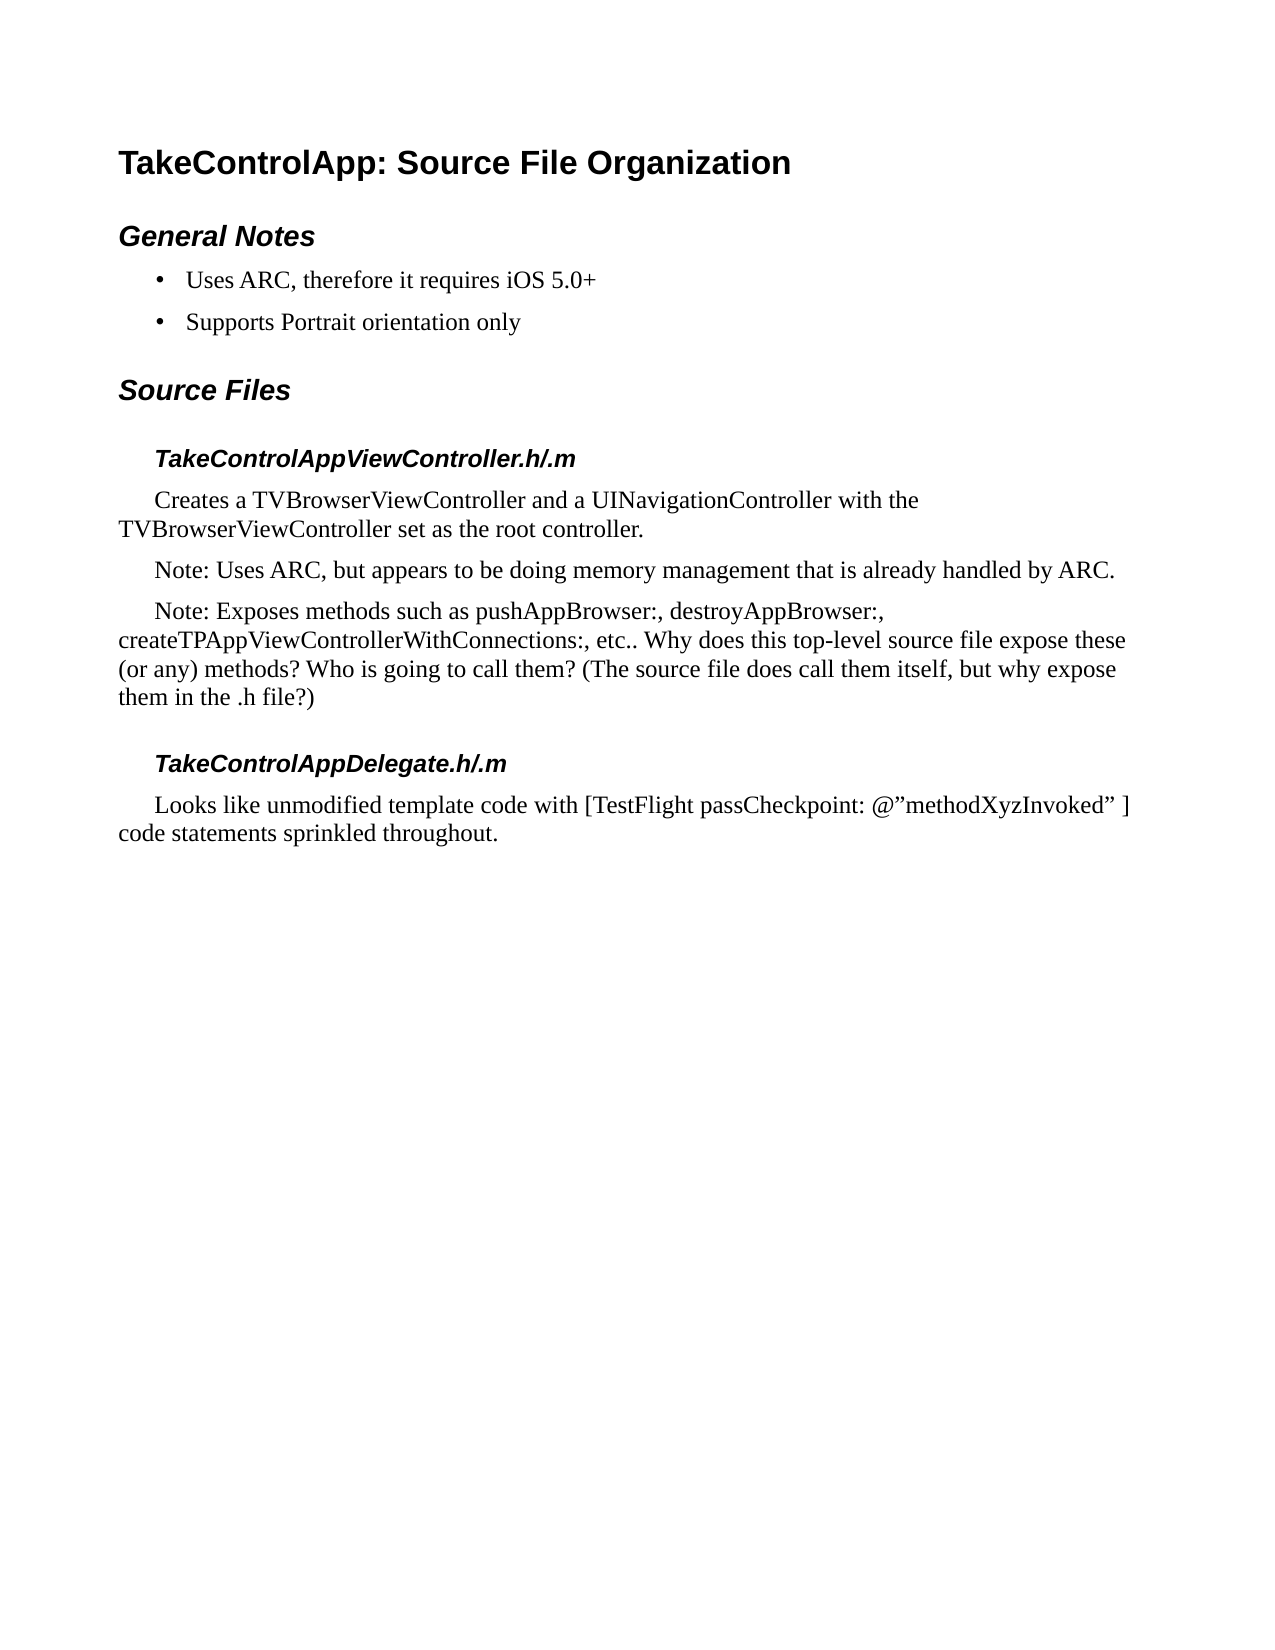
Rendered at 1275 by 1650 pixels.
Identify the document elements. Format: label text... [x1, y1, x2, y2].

list Uses ARC, therefore it requires iOS 5.0+ [156, 265, 1157, 294]
text Note: Exposes methods such as pushAppBrowser:, destroyAppBrowser:, createTPAppViewControllerWithConnections:, etc.. Why does this top-level source file expose these (or any) methods? Who is going to call them? (The source file does call them itself, but why expose them in the .h file?) [118, 596, 1157, 711]
text Creates a TVBrowserViewController and a UINavigationController with the TVBrowserViewController set as the root controller. [118, 485, 1157, 542]
text Looks like unmodified template code with [TestFlight passCheckpoint: @”methodXyzInvoked” ] code statements sprinkled throughout. [118, 790, 1157, 847]
list Supports Portrait orientation only [156, 307, 1157, 335]
subtitle TakeControlAppDelegate.h/.m [118, 749, 1157, 777]
subtitle Source Files [118, 373, 1157, 406]
subtitle TakeControlApp: Source File Organization [118, 143, 1157, 182]
subtitle General Notes [118, 219, 1157, 253]
text Note: Uses ARC, but appears to be doing memory management that is already handled by ARC. [118, 555, 1157, 584]
subtitle TakeControlAppViewController.h/.m [118, 444, 1157, 472]
